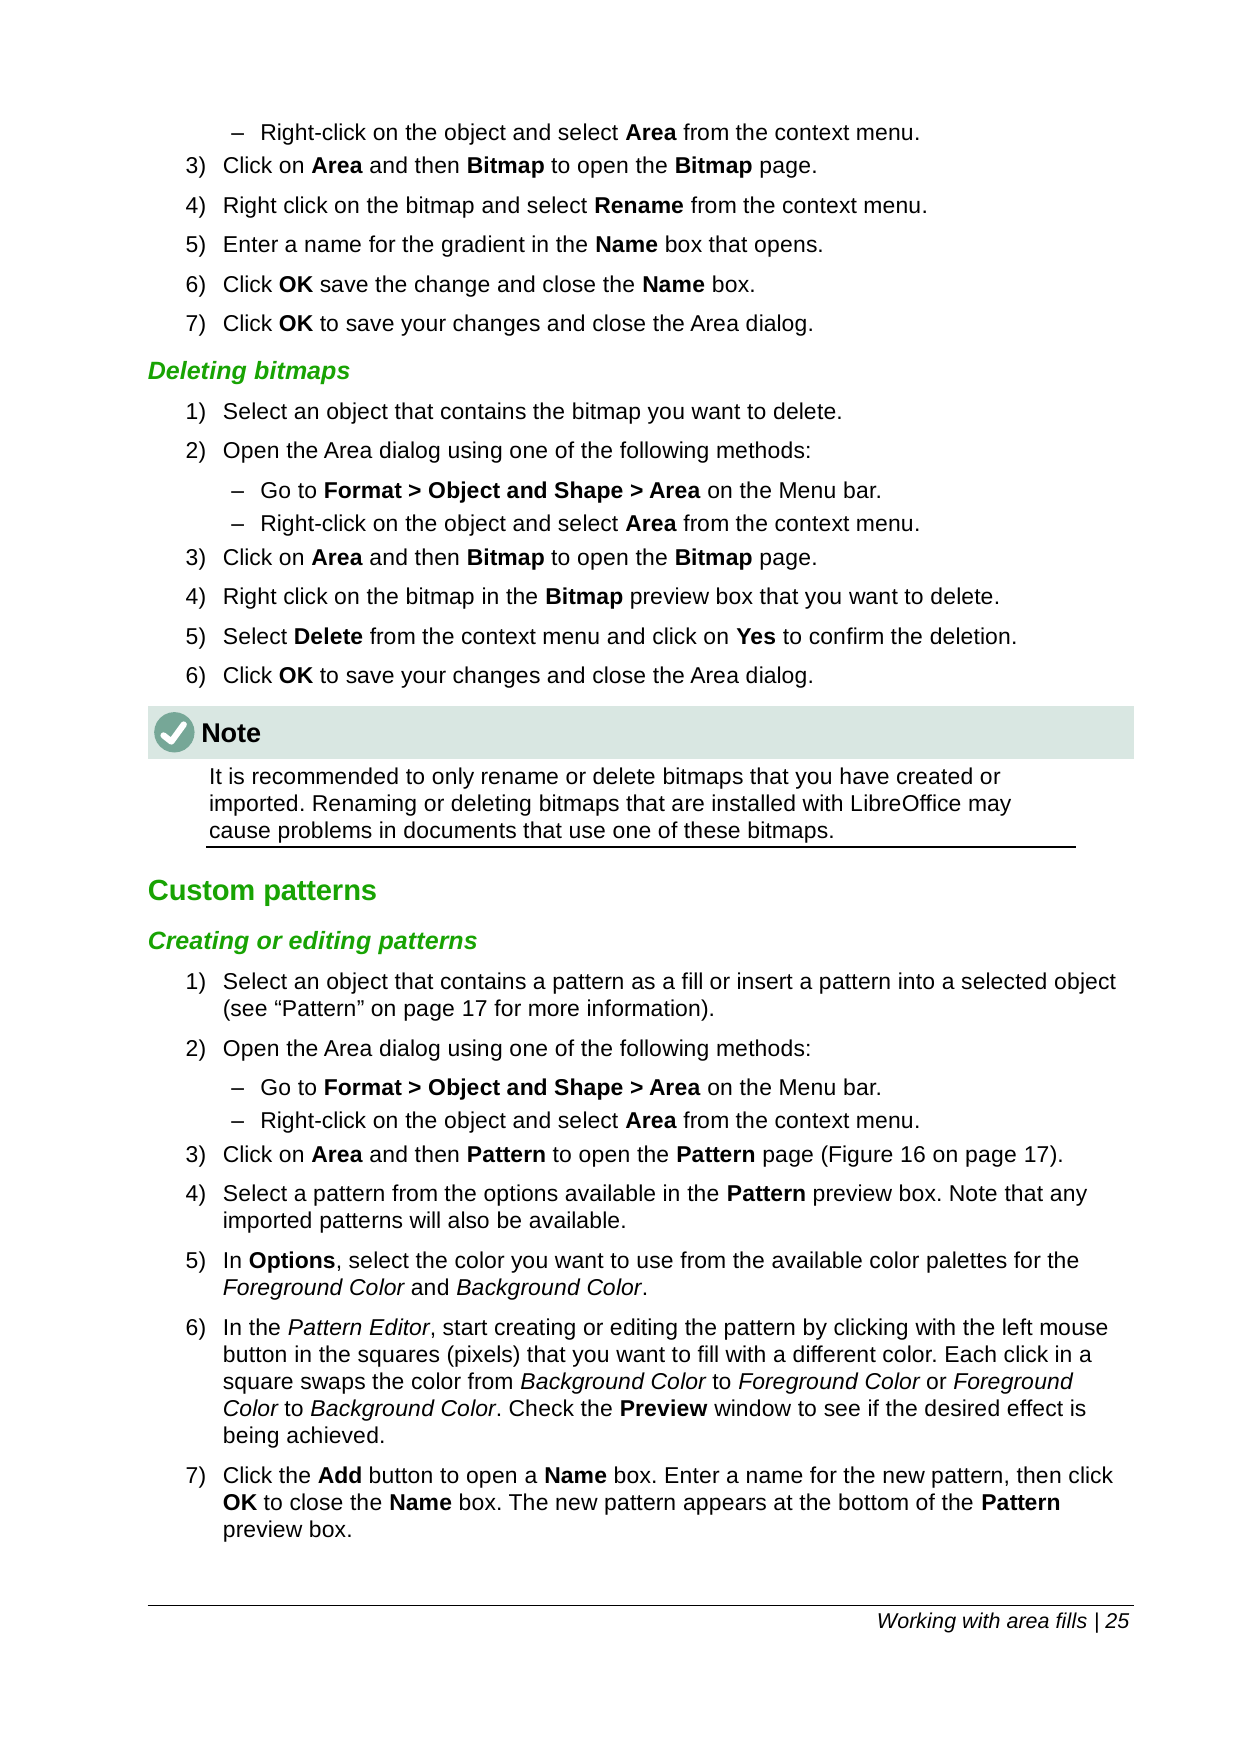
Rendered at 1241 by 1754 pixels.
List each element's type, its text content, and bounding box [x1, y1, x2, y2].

list In Options, select the color you want to use from the available color palettes for the Foreground Color and Background Color. [206, 1246, 1134, 1301]
list Click on Area and then Bitmap to open the Bitmap page. [206, 543, 1134, 570]
subtitle Note [148, 706, 1134, 759]
list Click OK save the change and close the Name box. [206, 270, 1134, 297]
list Click OK to save your changes and close the Area dialog. [206, 662, 1134, 689]
list Open the Area dialog using one of the following methods: [206, 437, 1134, 464]
list Right click on the bitmap and select Rename from the context menu. [206, 191, 1134, 218]
list Click the Add button to open a Name box. Enter a name for the new pattern, then click OK to close the Name box. The new pattern appears at the bottom of the Pattern preview box. [206, 1461, 1134, 1542]
list Go to Format > Object and Shape > Area on the Menu bar. [231, 1073, 1134, 1101]
list Go to Format > Object and Shape > Area on the Menu bar. [231, 476, 1134, 503]
text It is recommended to only rename or delete bitmaps that you have created or imported. Renaming or deleting bitmaps that are installed with LibreOffice may cause problems in documents that use one of these bitmaps. [206, 759, 1076, 846]
list Click on Area and then Pattern to open the Pattern page (Figure 16 on page 16). [206, 1140, 1134, 1167]
list Right-click on the object and select Area from the context menu. [231, 118, 1134, 145]
list Select an object that contains a pattern as a fill or insert a pattern into a selected object (see “Pattern” on page 16 for more information). [206, 967, 1134, 1021]
list Right-click on the object and select Area from the context menu. [231, 510, 1134, 537]
list Right-click on the object and select Area from the context menu. [231, 1107, 1134, 1134]
list Open the Area dialog using one of the following methods: [206, 1034, 1134, 1061]
list Right click on the bitmap in the Bitmap preview box that you want to delete. [206, 583, 1134, 610]
subtitle Creating or editing patterns [148, 926, 1134, 955]
subtitle Custom patterns [148, 873, 1134, 907]
list Select Delete from the context menu and click on Yes to confirm the deletion. [206, 622, 1134, 649]
list Select a pattern from the options available in the Pattern preview box. Note that any imported patterns will also be available. [206, 1180, 1134, 1234]
list Select an object that contains the bitmap you want to delete. [206, 397, 1134, 424]
subtitle Deleting bitmaps [148, 356, 1134, 385]
list Click OK to save your changes and close the Area dialog. [206, 310, 1134, 337]
list Enter a name for the gradient in the Name box that opens. [206, 231, 1134, 258]
list Click on Area and then Bitmap to open the Bitmap page. [206, 151, 1134, 178]
list In the Pattern Editor, start creating or editing the pattern by clicking with the left mouse button in the squares (pixels) that you want to fill with a different color. Each click in a square swaps the color from Background Color to Foreground Color or Foreground Color to Background Color. Check the Preview window to see if the desired effect is being achieved. [206, 1313, 1134, 1448]
